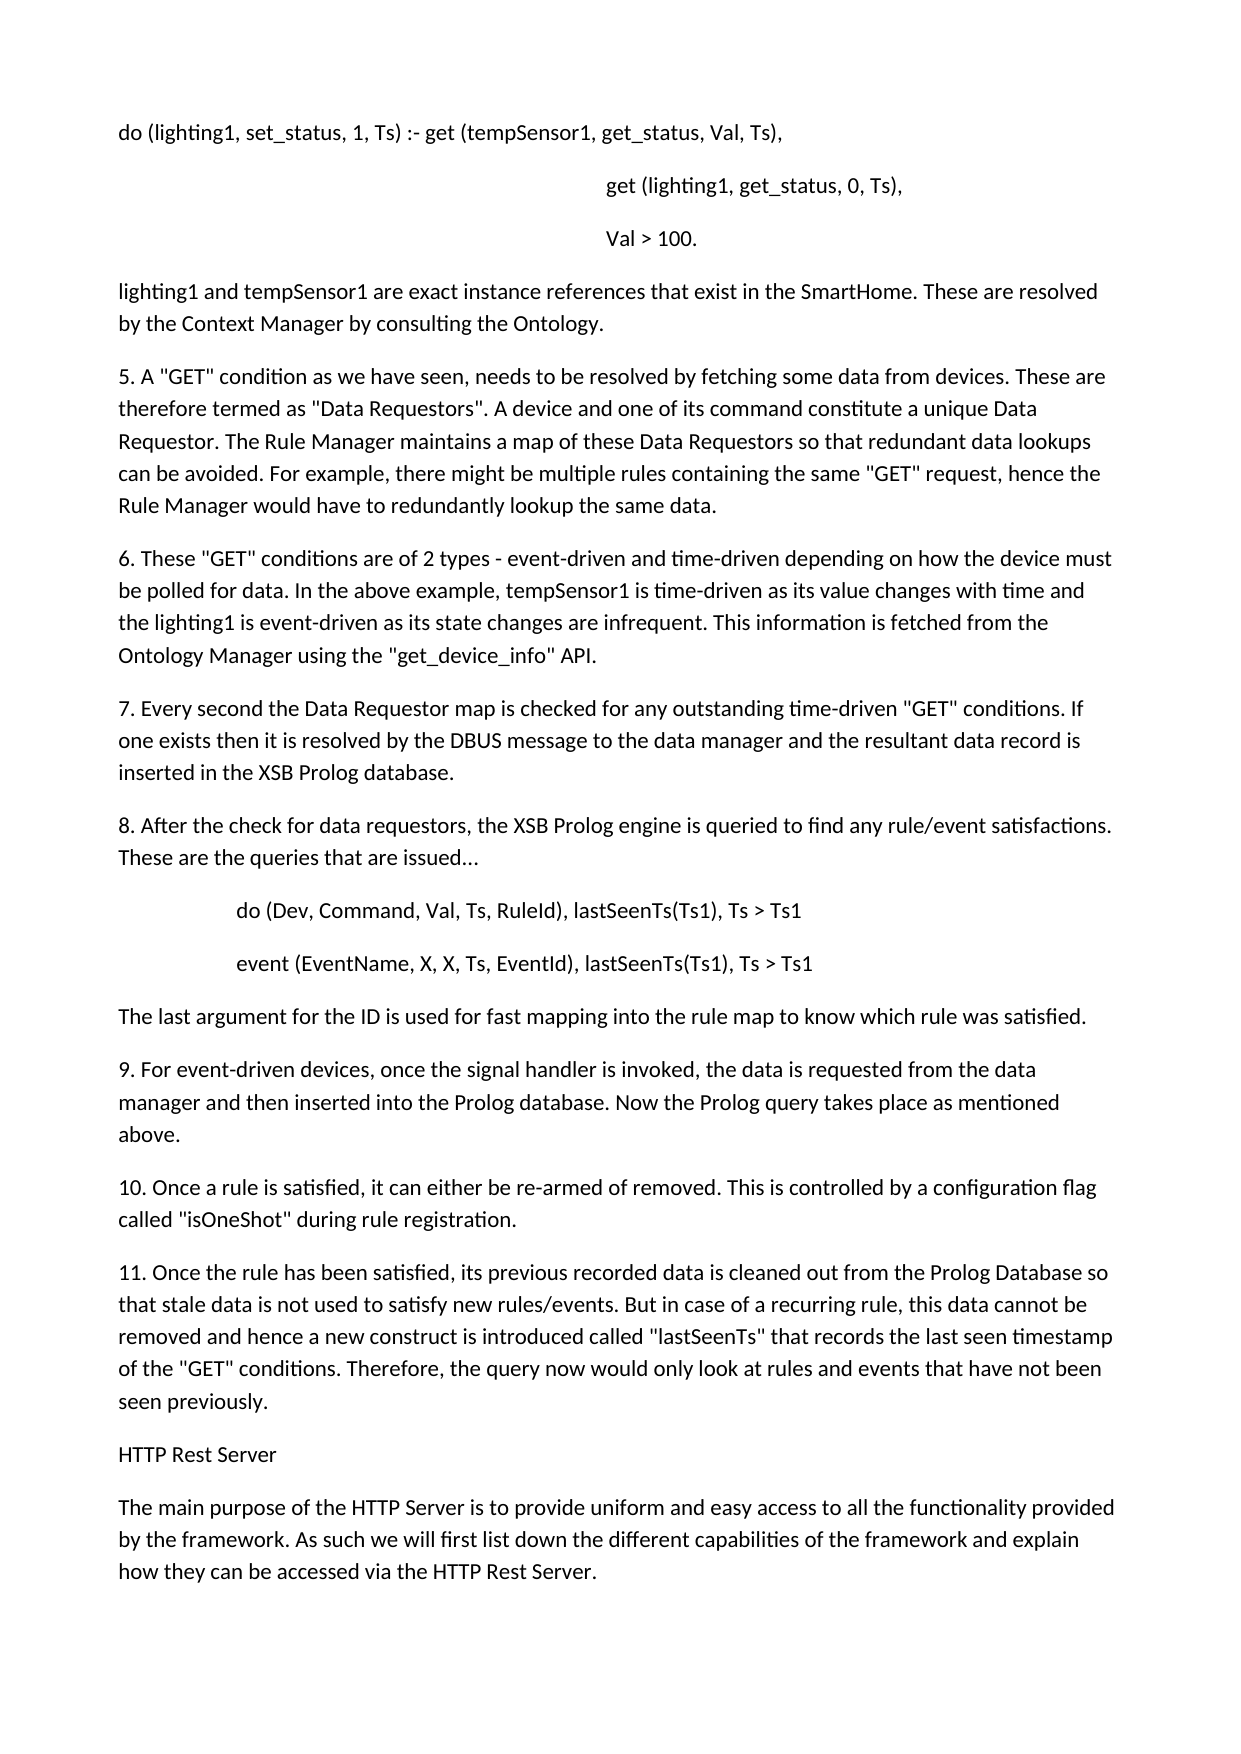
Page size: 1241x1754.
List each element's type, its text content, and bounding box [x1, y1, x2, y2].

text event (EventName, X, X, Ts, EventId), lastSeenTs(Ts1), Ts > Ts1 [118, 949, 1122, 977]
text 11. Once the rule has been satisfied, its previous recorded data is cleaned out from the Prolog Database so that stale data is not used to satisfy new rules/events. But in case of a recurring rule, this data cannot be removed and hence a new construct is introduced called "lastSeenTs" that records the last seen timestamp of the "GET" conditions. Therefore, the query now would only look at rules and events that have not been seen previously. [118, 1258, 1122, 1415]
text 5. A "GET" condition as we have seen, needs to be resolved by fetching some data from devices. These are therefore termed as "Data Requestors". A device and one of its command constitute a unique Data Requestor. The Rule Manager maintains a map of these Data Requestors so that redundant data lookups can be avoided. For example, there might be multiple rules containing the same "GET" request, hence the Rule Manager would have to redundantly lookup the same data. [118, 362, 1122, 519]
text 9. For event-driven devices, once the signal handler is invoked, the data is requested from the data manager and then inserted into the Prolog database. Now the Prolog query takes place as mentioned above. [118, 1055, 1122, 1148]
text lighting1 and tempSensor1 are exact instance references that exist in the SmartHome. These are resolved by the Context Manager by consulting the Ontology. [118, 277, 1122, 337]
text The main purpose of the HTTP Server is to provide uniform and easy access to all the functionality provided by the framework. As such we will first list down the different capabilities of the framework and explain how they can be accessed via the HTTP Rest Server. [118, 1493, 1122, 1585]
text 7. Every second the Data Requestor map is checked for any outstanding time-driven "GET" conditions. If one exists then it is resolved by the DBUS message to the data manager and the resultant data record is inserted in the XSB Prolog database. [118, 694, 1122, 786]
text 6. These "GET" conditions are of 2 types - event-driven and time-driven depending on how the device must be polled for data. In the above example, tempSensor1 is time-driven as its value changes with time and the lighting1 is event-driven as its state changes are infrequent. This information is fetched from the Ontology Manager using the "get_device_info" API. [118, 544, 1122, 669]
text 10. Once a rule is satisfied, it can either be re-armed of removed. This is controlled by a configuration flag called "isOneShot" during rule registration. [118, 1173, 1122, 1233]
text get (lighting1, get_status, 0, Ts), [118, 171, 1122, 199]
text do (lighting1, set_status, 1, Ts) :- get (tempSensor1, get_status, Val, Ts), [118, 118, 1122, 146]
text The last argument for the ID is used for fast mapping into the rule map to know which rule was satisfied. [118, 1002, 1122, 1030]
text 8. After the check for data requestors, the XSB Prolog engine is queried to find any rule/event satisfactions. These are the queries that are issued... [118, 811, 1122, 871]
text do (Dev, Command, Val, Ts, RuleId), lastSeenTs(Ts1), Ts > Ts1 [118, 896, 1122, 924]
text HTTP Rest Server [118, 1440, 1122, 1468]
text Val > 100. [118, 224, 1122, 252]
